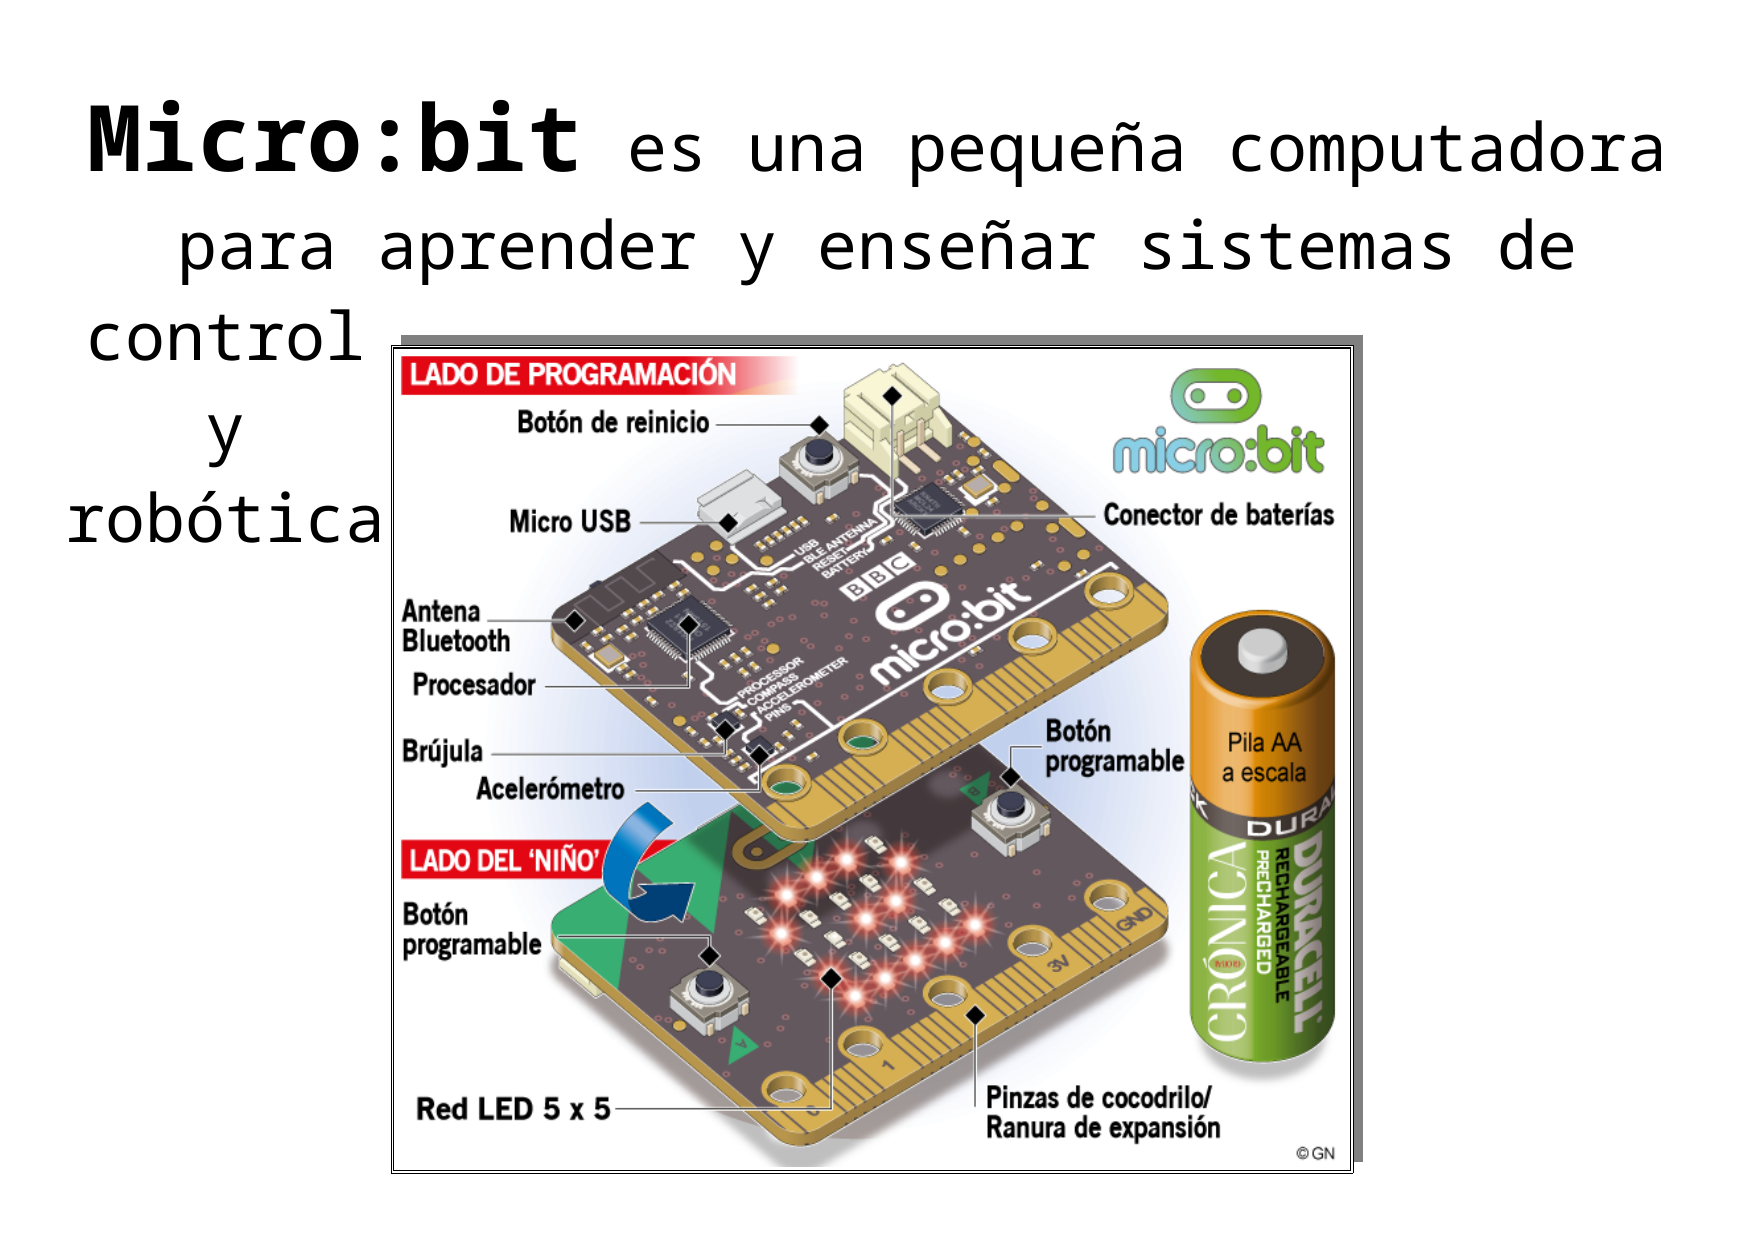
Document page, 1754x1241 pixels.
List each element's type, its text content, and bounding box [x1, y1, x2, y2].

subtitle Micro:bit es una pequeña computadora para aprender y enseñar sistemas de control y robótica [59, 74, 1695, 562]
picture [397, 351, 1347, 1167]
